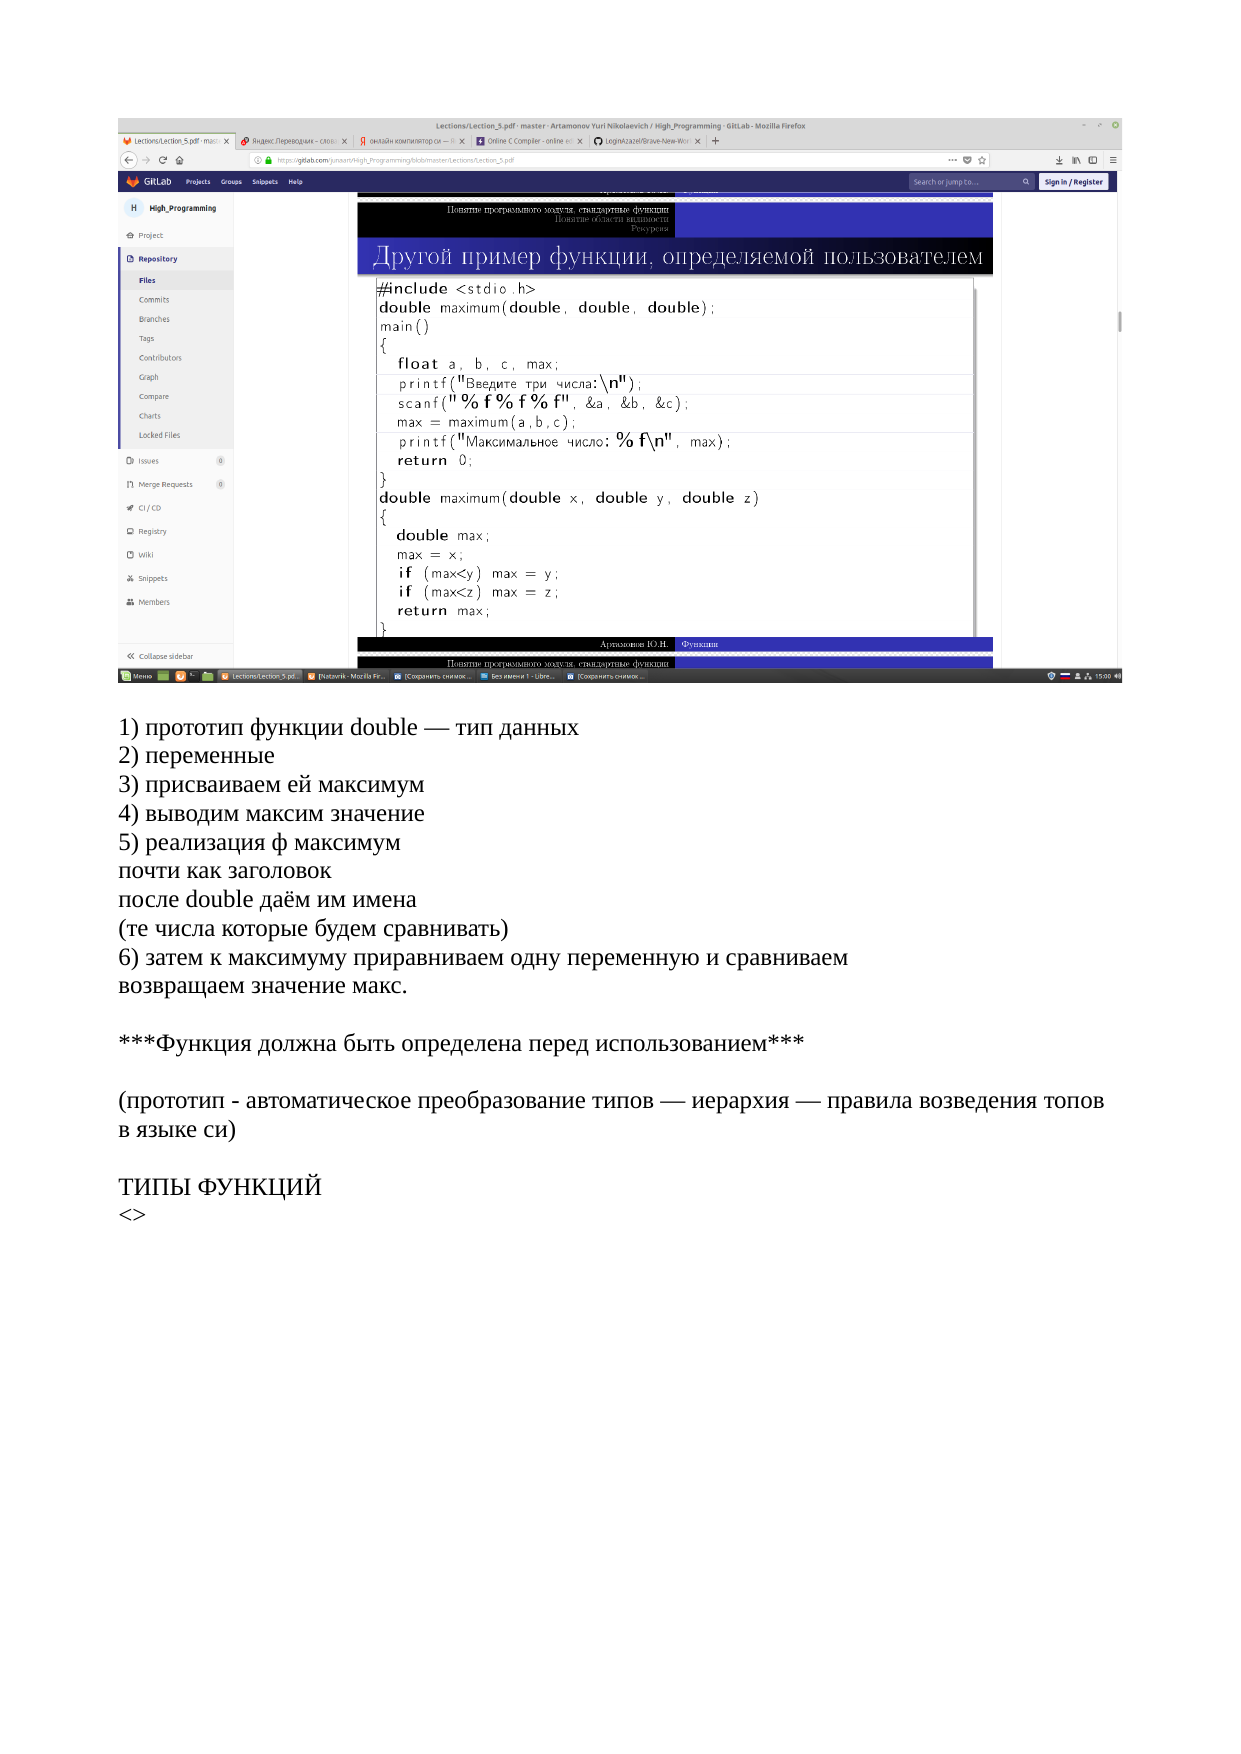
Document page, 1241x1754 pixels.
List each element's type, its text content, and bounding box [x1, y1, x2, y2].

text возвращаем значение макс. [118, 970, 1122, 999]
text (прототип - автоматическое преобразование типов — иерархия — правила возведения топов в языке си) [118, 1085, 1122, 1143]
text ***Функция должна быть определена перед использованием*** [118, 1028, 1122, 1057]
text почти как заголовок [118, 855, 1122, 884]
text (те числа которые будем сравнивать) [118, 913, 1122, 942]
text ТИПЫ ФУНКЦИЙ [118, 1172, 1122, 1200]
text <> [118, 1200, 1122, 1229]
text 2) переменные [118, 740, 1122, 769]
picture [118, 118, 1123, 683]
text после double даём им имена [118, 884, 1122, 913]
text 3) присваиваем ей максимум [118, 769, 1122, 798]
text 4) выводим максим значение [118, 798, 1122, 827]
text 1) прототип функции double — тип данных [118, 712, 1122, 740]
text 5) реализация ф максимум [118, 827, 1122, 855]
text 6) затем к максимуму приравниваем одну переменную и сравниваем [118, 942, 1122, 970]
